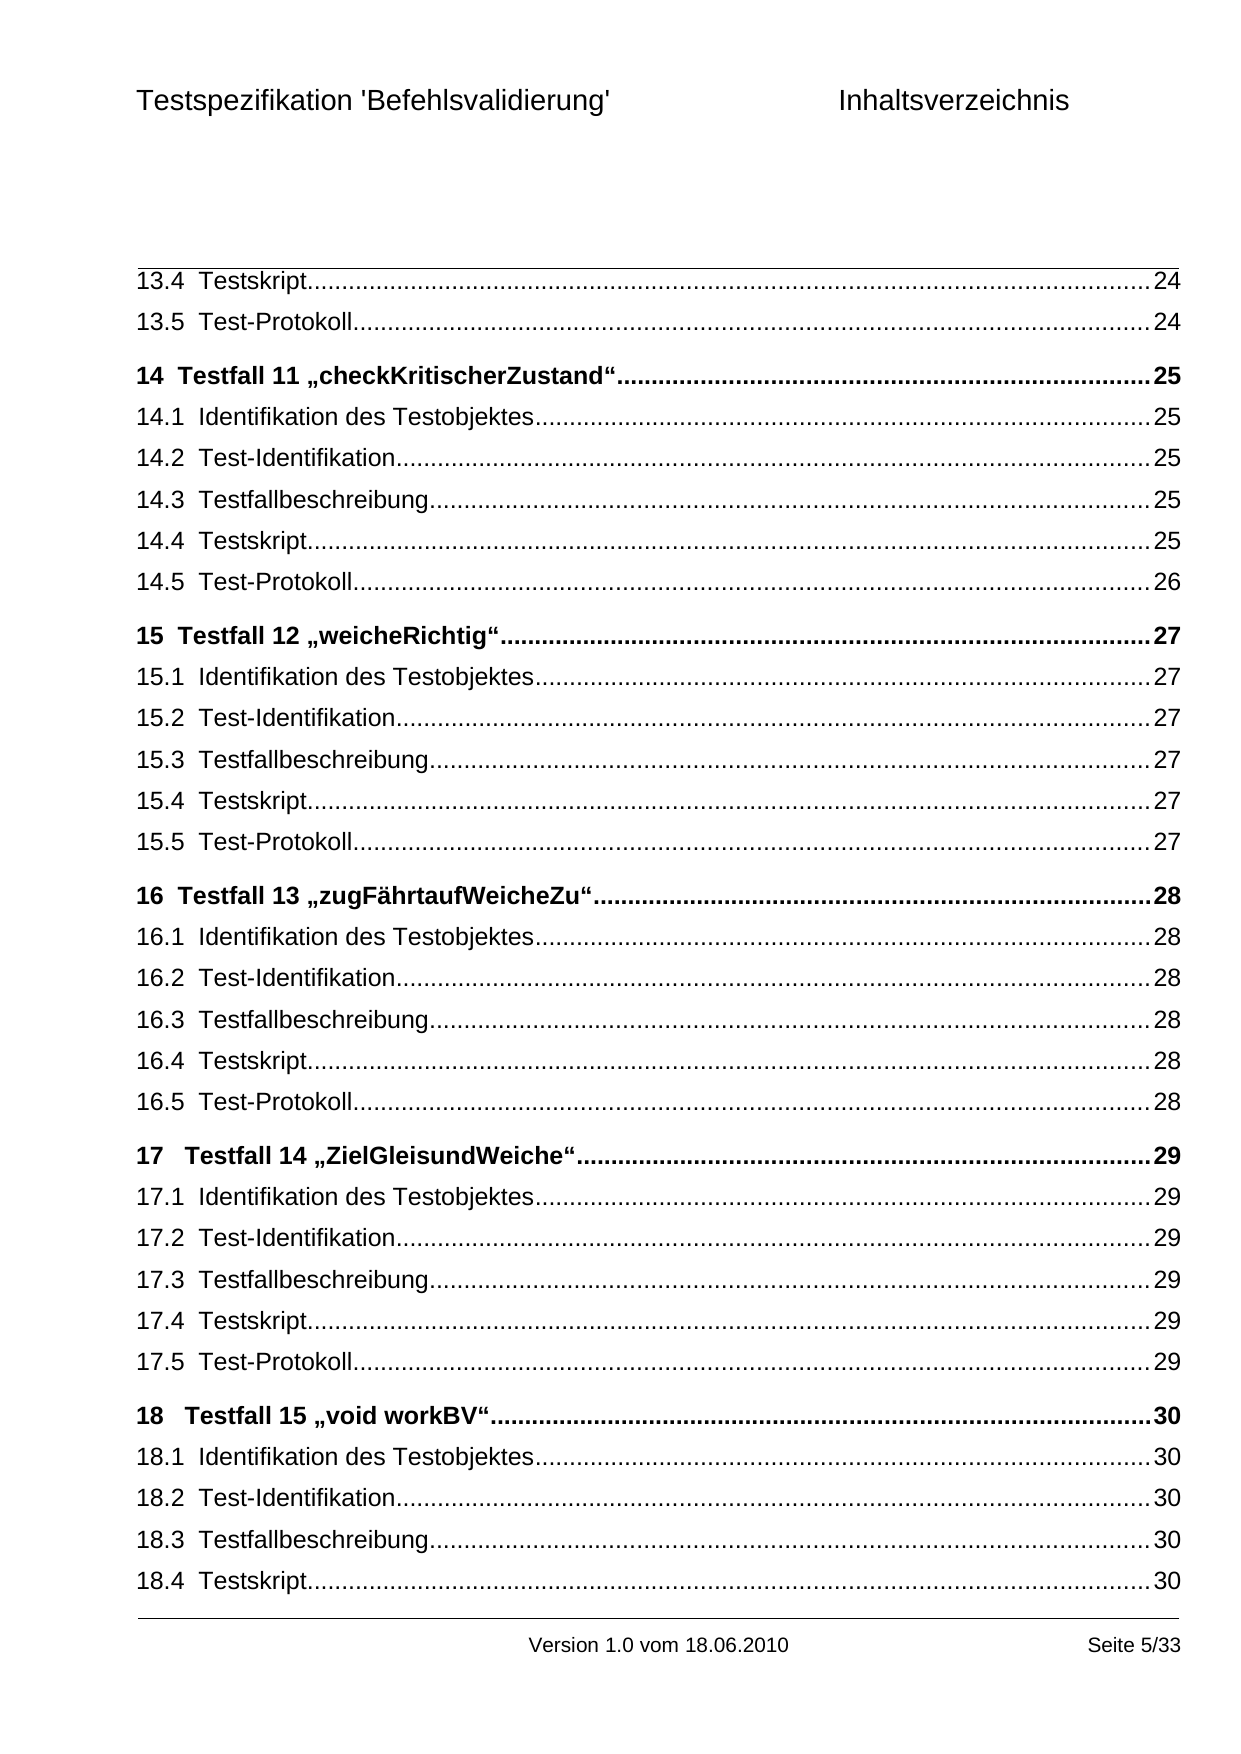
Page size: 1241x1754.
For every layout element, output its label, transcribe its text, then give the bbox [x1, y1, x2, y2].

text 15.5 Test-Protokoll 27 [136, 827, 1181, 856]
text 17.4 Testskript 29 [136, 1306, 1181, 1334]
text 16.1 Identifikation des Testobjektes 28 [136, 922, 1181, 951]
text 14.5 Test-Protokoll 26 [136, 567, 1181, 596]
text 16.3 Testfallbeschreibung 28 [136, 1004, 1181, 1033]
text 15.3 Testfallbeschreibung 27 [136, 744, 1181, 773]
text 15.2 Test-Identifikation 27 [136, 703, 1181, 732]
text 16 Testfall 13 „zugFährtaufWeicheZu“ 28 [136, 881, 1181, 909]
text 17.1 Identifikation des Testobjektes 29 [136, 1182, 1181, 1211]
text 17.3 Testfallbeschreibung 29 [136, 1264, 1181, 1293]
text 13.5 Test-Protokoll 24 [136, 307, 1181, 336]
text 13.4 Testskript 24 [136, 289, 287, 294]
text 14.4 Testskript 25 [136, 526, 1181, 554]
text 14.3 Testfallbeschreibung 25 [136, 484, 1181, 513]
text 14 Testfall 11 „checkKritischerZustand“ 25 [136, 361, 1181, 389]
text 17.2 Test-Identifikation 29 [136, 1223, 1181, 1252]
text 18.3 Testfallbeschreibung 30 [136, 1524, 1181, 1553]
text 16.5 Test-Protokoll 28 [136, 1087, 1181, 1116]
text 15.4 Testskript 27 [136, 786, 1181, 814]
text 15.1 Identifikation des Testobjektes 27 [136, 662, 1181, 691]
text 13.4 Testskript 24 [289, 289, 1181, 294]
text 18.2 Test-Identifikation 30 [136, 1483, 1181, 1512]
text 14.1 Identifikation des Testobjektes 25 [136, 402, 1181, 431]
text 17 Testfall 14 „ZielGleisundWeiche“ 29 [136, 1141, 1181, 1169]
text 18.4 Testskript 30 [136, 1566, 1181, 1594]
text 17.5 Test-Protokoll 29 [136, 1347, 1181, 1376]
text 18 Testfall 15 „void workBV“ 30 [136, 1401, 1181, 1429]
text 15 Testfall 12 „weicheRichtig“ 27 [136, 621, 1181, 649]
text 16.4 Testskript 28 [136, 1046, 1181, 1074]
text 16.2 Test-Identifikation 28 [136, 963, 1181, 992]
text 14.2 Test-Identifikation 25 [136, 443, 1181, 472]
text 18.1 Identifikation des Testobjektes 30 [136, 1442, 1181, 1471]
